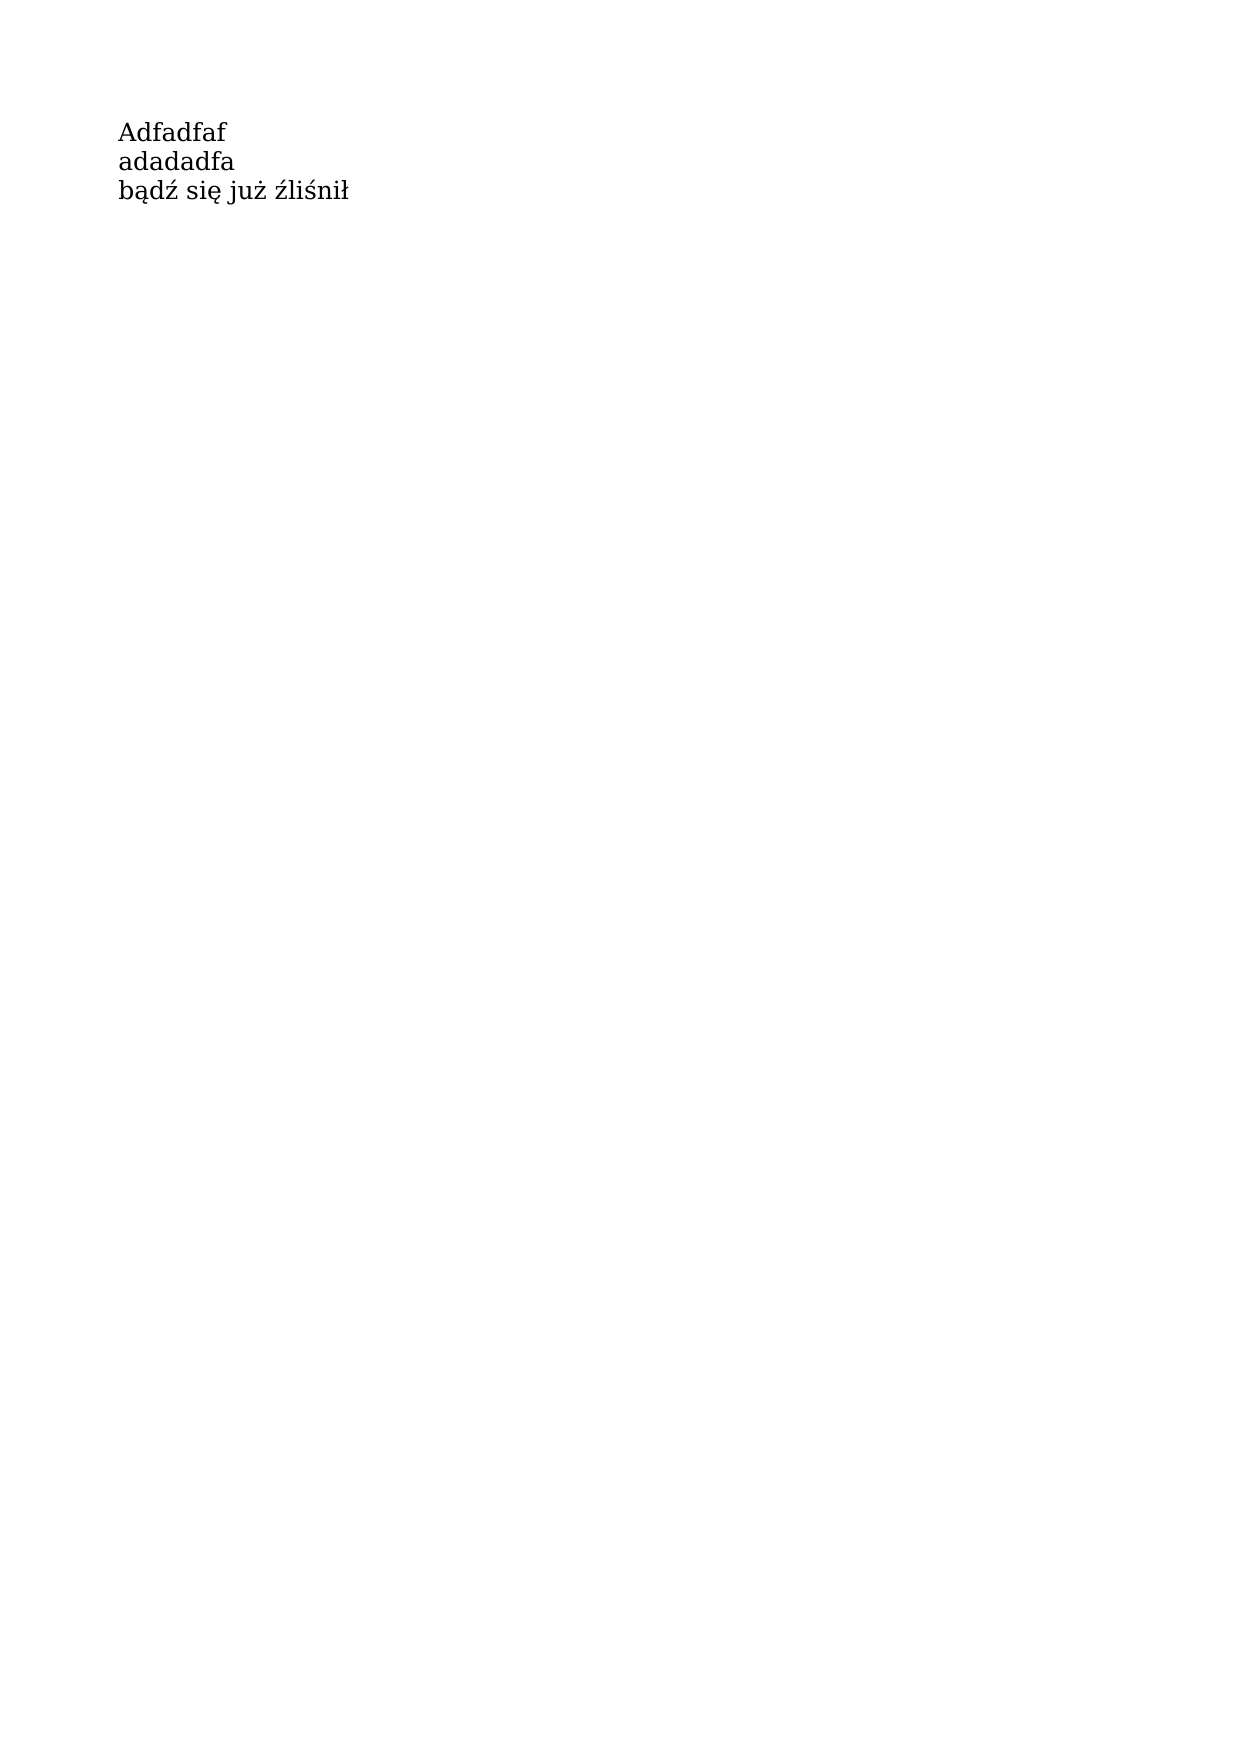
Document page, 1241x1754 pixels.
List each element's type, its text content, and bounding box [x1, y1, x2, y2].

text adadadfa [118, 147, 1122, 176]
text bądź się już źliśnił [118, 176, 1122, 206]
text Adfadfaf [118, 118, 1122, 147]
